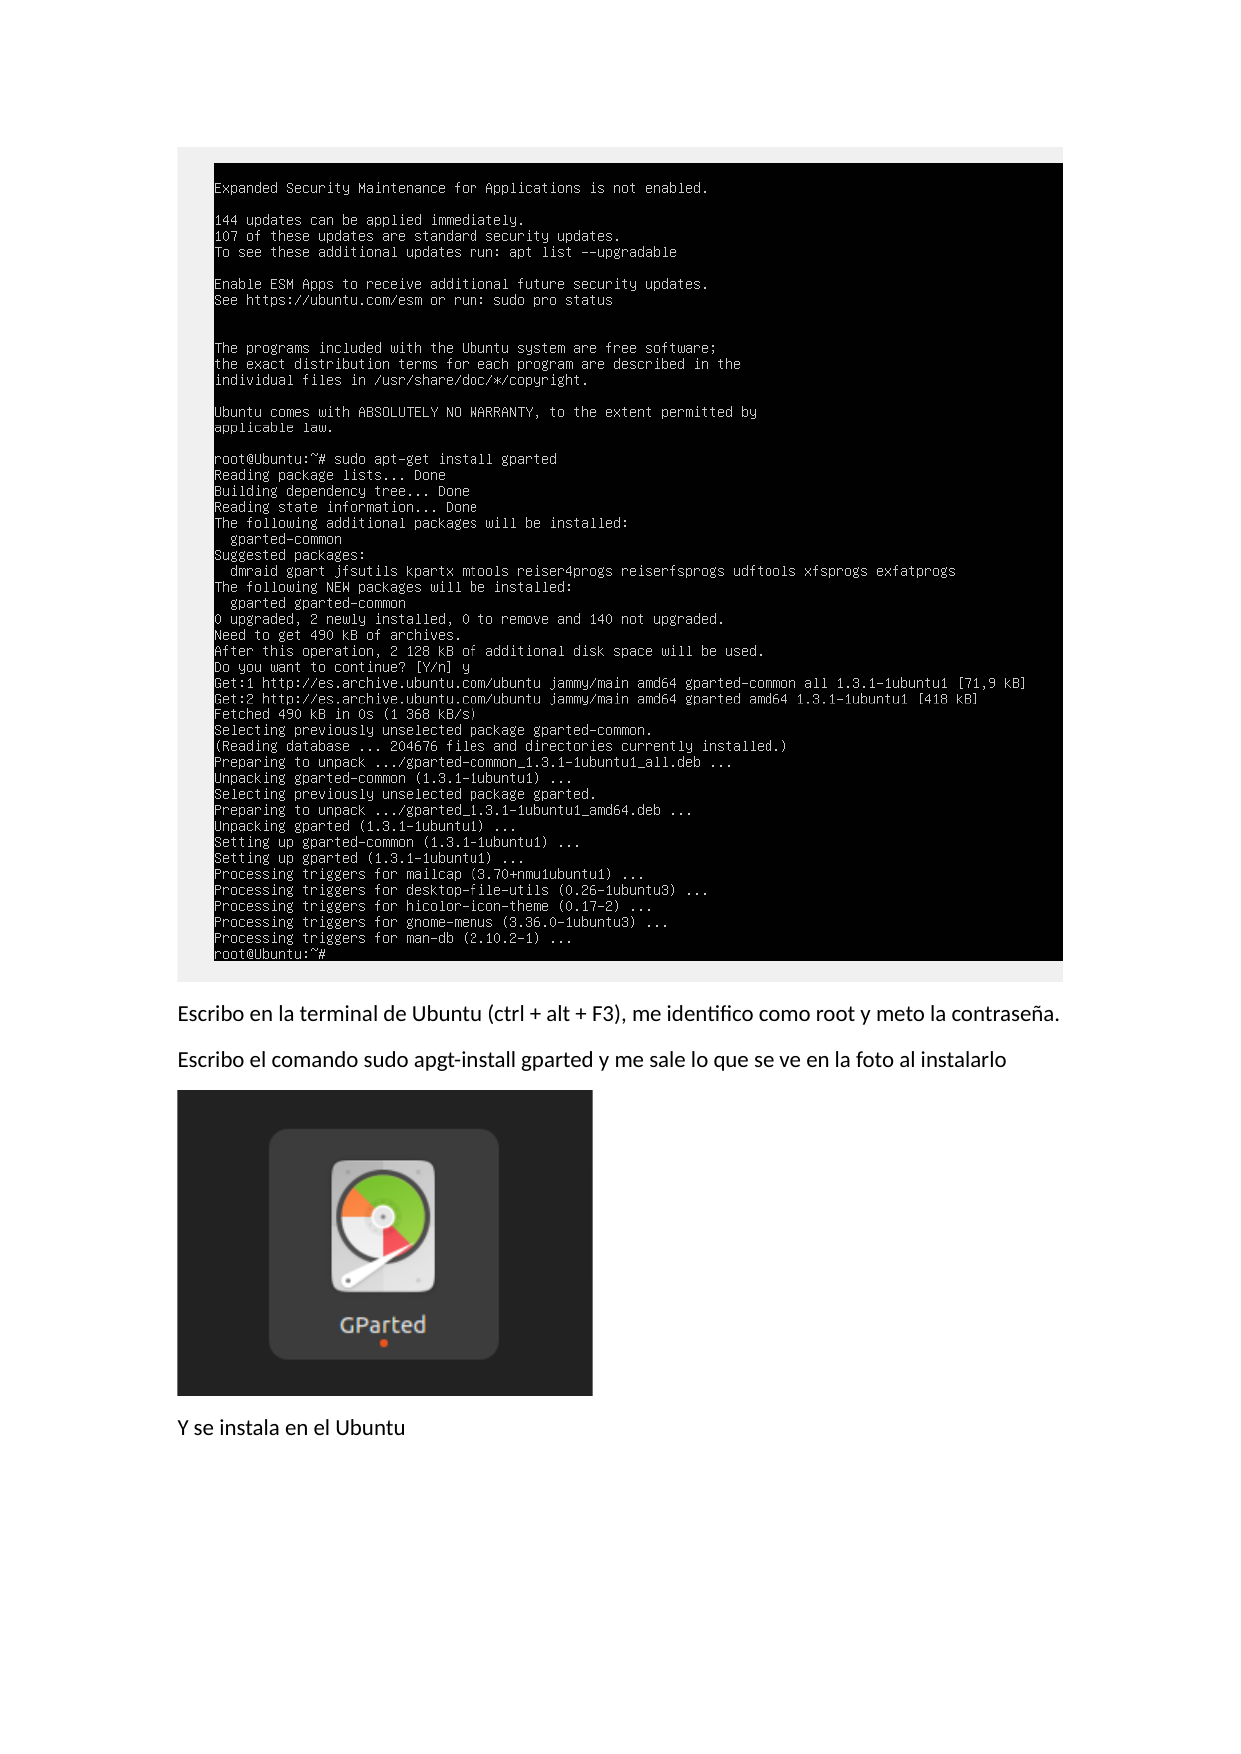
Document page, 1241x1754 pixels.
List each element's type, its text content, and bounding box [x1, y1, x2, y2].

text Y se instala en el Ubuntu [177, 1413, 1063, 1441]
text Escribo en la terminal de Ubuntu (ctrl + alt + F3), me identifico como root y meto la contraseña. [177, 999, 1063, 1027]
text Escribo el comando sudo apgt-install gparted y me sale lo que se ve en la foto al instalarlo [177, 1045, 1063, 1073]
